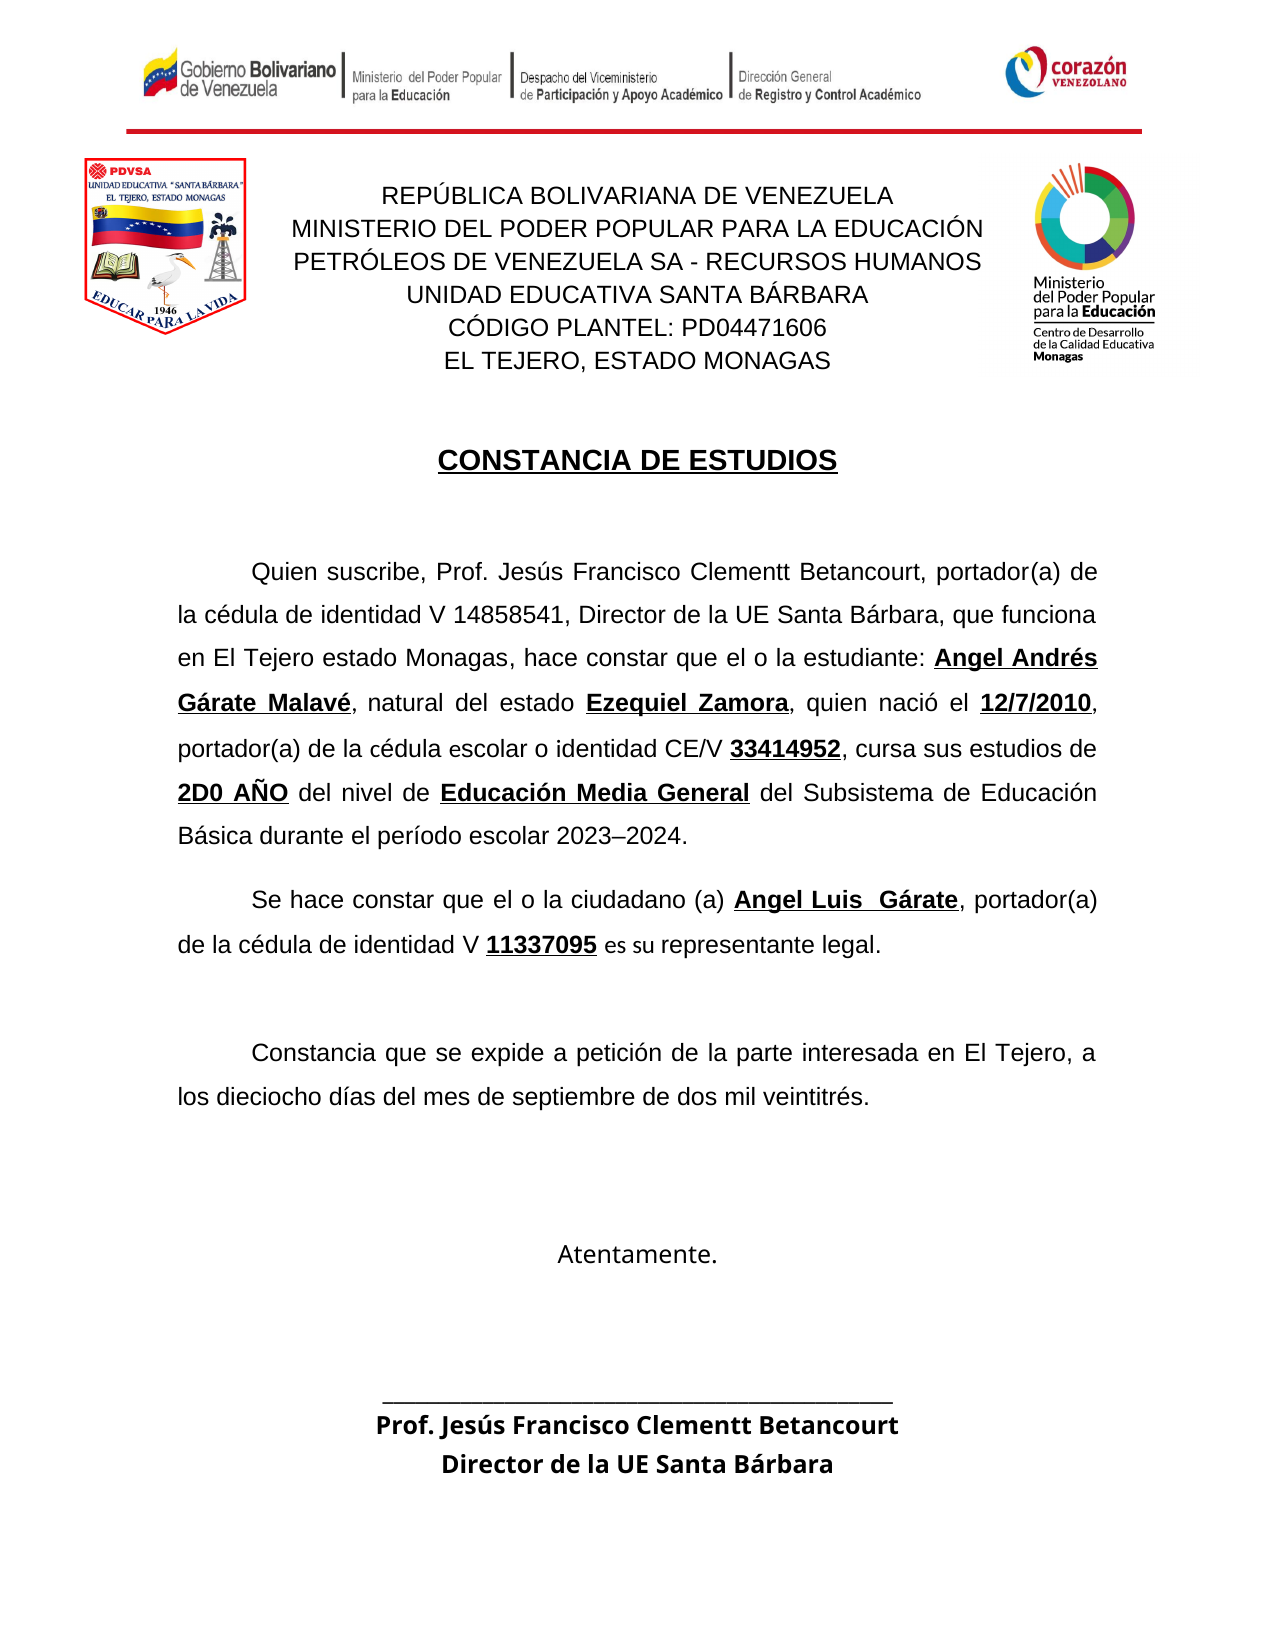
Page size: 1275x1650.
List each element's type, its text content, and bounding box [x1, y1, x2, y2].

subtitle PETRÓLEOS DE VENEZUELA SA - RECURSOS HUMANOS [252, 247, 978, 275]
text Se hace constar que el o la ciudadano (a) Angel Luis Gárate, portador(a) de la cédula de identidad V 11337095 es su representante legal. [177, 885, 1098, 959]
text Quien suscribe, Prof. Jesús Francisco Clementt Betancourt, portador(a) de la cédula de identidad V 14858541, Director de la UE Santa Bárbara, que funciona en El Tejero estado Monagas, hace constar que el o la estudiante: Angel Andrés Gárate Malavé, natural del estado Ezequiel Zamora, quien nació el 12/7/2010, portador(a) de la cédula escolar o identidad CE/V 33414952, cursa sus estudios de 2D0 AÑO del nivel de Educación Media General del Subsistema de Educación Básica durante el período escolar 2023–2024. [177, 557, 1098, 849]
subtitle MINISTERIO DEL PODER POPULAR PARA LA EDUCACIÓN [252, 214, 978, 242]
text EL TEJERO, ESTADO MONAGAS [177, 346, 978, 374]
text Prof. Jesús Francisco Clementt Betancourt [177, 1407, 1098, 1441]
subtitle REPÚBLICA BOLIVARIANA DE VENEZUELA [252, 181, 978, 209]
text UNIDAD EDUCATIVA SANTA BÁRBARA [252, 280, 978, 308]
picture [978, 153, 1200, 377]
text ______________________________________________ [177, 1373, 1098, 1407]
subtitle CONSTANCIA DE ESTUDIOS [177, 443, 1098, 476]
picture [126, 11, 1142, 134]
text Director de la UE Santa Bárbara [177, 1447, 1098, 1481]
text Constancia que se expide a petición de la parte interesada en El Tejero, a los dieciocho días del mes de septiembre de dos mil veintitrés. [177, 1038, 1098, 1110]
text CÓDIGO PLANTEL: PD04471606 [177, 313, 978, 341]
picture [79, 158, 252, 335]
text Atentamente. [177, 1237, 1098, 1271]
